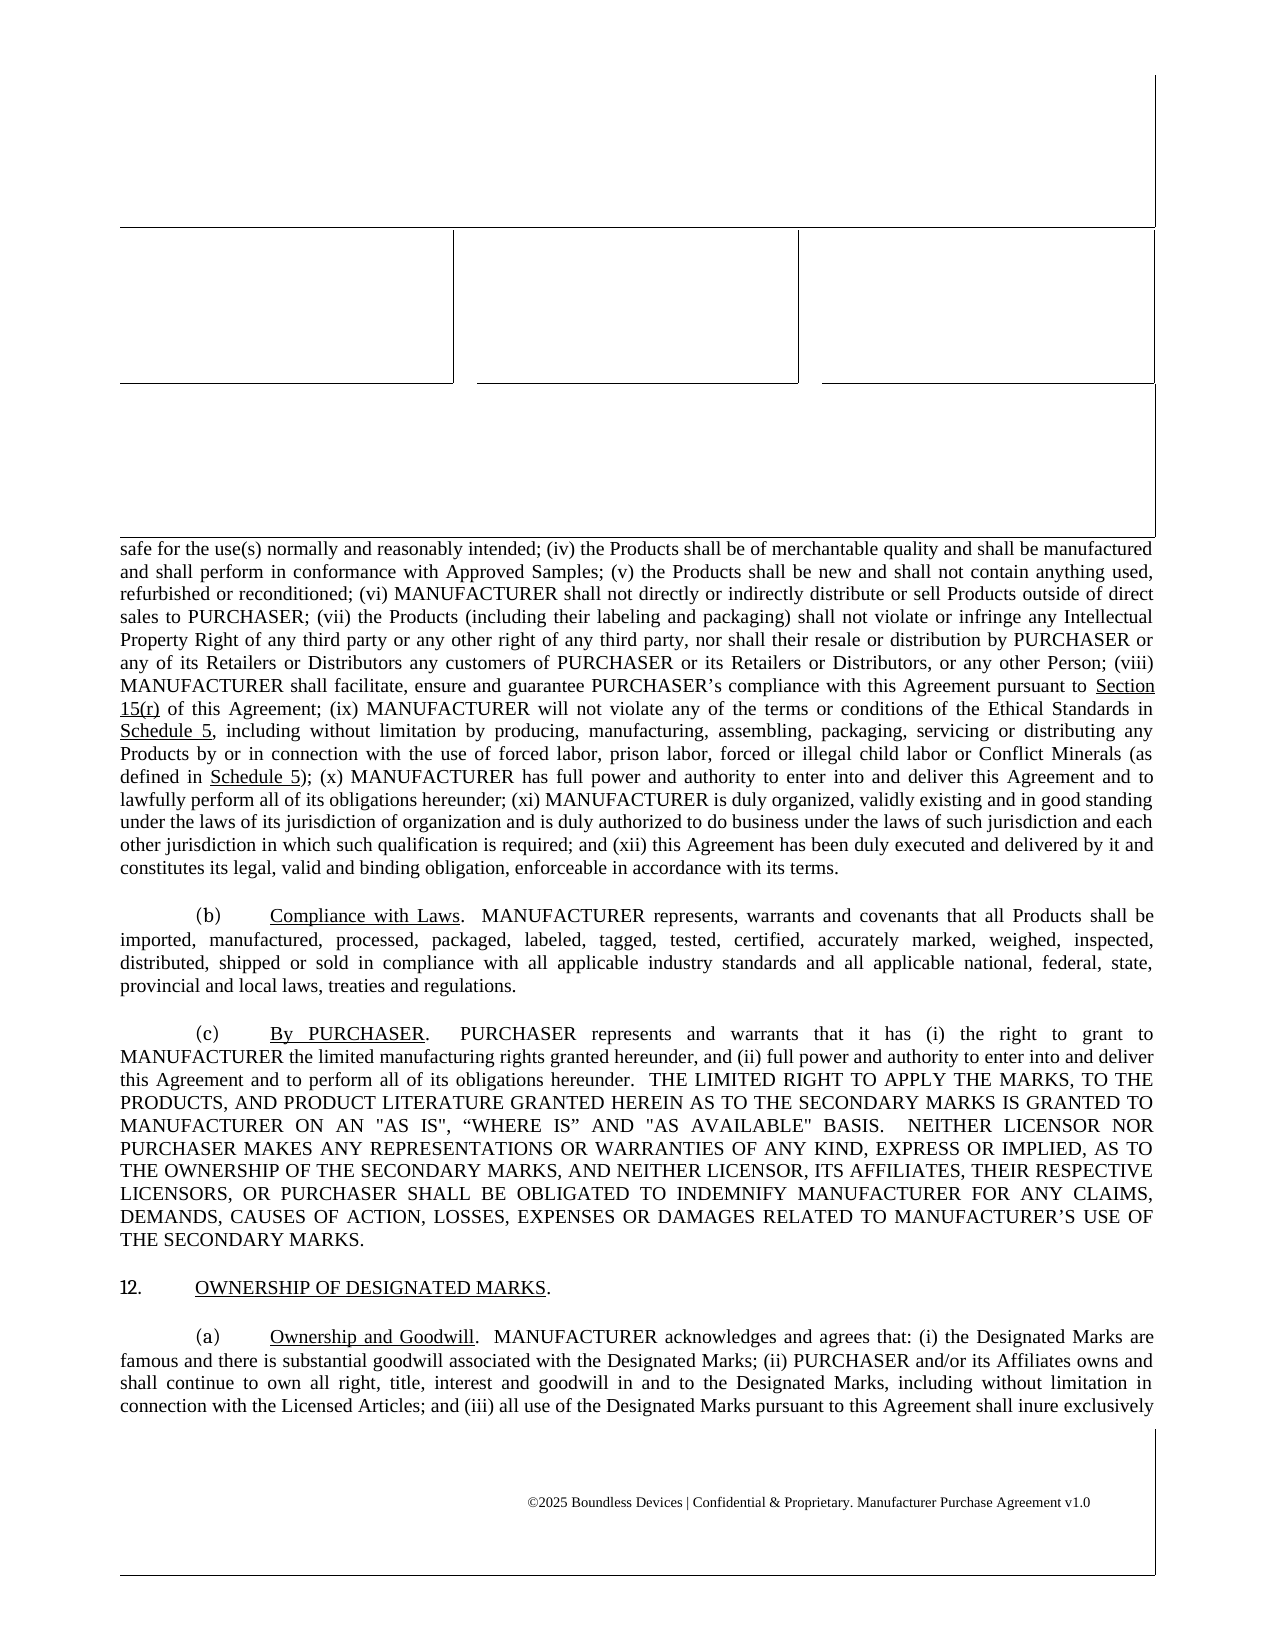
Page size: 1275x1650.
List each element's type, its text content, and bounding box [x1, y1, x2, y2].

list OWNERSHIP OF DESIGNATED MARKS. [120, 1276, 1155, 1299]
list safe for the use(s) normally and reasonably intended; (iv) the Products shall be of merchantable quality and shall be manufactured and shall perform in conformance with Approved Samples; (v) the Products shall be new and shall not contain anything used, refurbished or reconditioned; (vi) MANUFACTURER shall not directly or indirectly distribute or sell Products outside of direct sales to PURCHASER; (vii) the Products (including their labeling and packaging) shall not violate or infringe any Intellectual Property Right of any third party or any other right of any third party, nor shall their resale or distribution by PURCHASER or any of its Retailers or Distributors any customers of PURCHASER or its Retailers or Distributors, or any other Person; (viii) MANUFACTURER shall facilitate, ensure and guarantee PURCHASER’s compliance with this Agreement pursuant to Section 15(r) of this Agreement; (ix) MANUFACTURER will not violate any of the terms or conditions of the Ethical Standards in Schedule 5, including without limitation by producing, manufacturing, assembling, packaging, servicing or distributing any Products by or in connection with the use of forced labor, prison labor, forced or illegal child labor or Conflict Minerals (as defined in Schedule 5); (x) MANUFACTURER has full power and authority to enter into and deliver this Agreement and to lawfully perform all of its obligations hereunder; (xi) MANUFACTURER is duly organized, validly existing and in good standing under the laws of its jurisdiction of organization and is duly authorized to do business under the laws of such jurisdiction and each other jurisdiction in which such qualification is required; and (xii) this Agreement has been duly executed and delivered by it and constitutes its legal, valid and binding obligation, enforceable in accordance with its terms. [120, 537, 1155, 879]
list Ownership and Goodwill. MANUFACTURER acknowledges and agrees that: (i) the Designated Marks are famous and there is substantial goodwill associated with the Designated Marks; (ii) PURCHASER and/or its Affiliates owns and shall continue to own all right, title, interest and goodwill in and to the Designated Marks, including without limitation in connection with the Licensed Articles; and (iii) all use of the Designated Marks pursuant to this Agreement shall inure exclusively [120, 1324, 1155, 1417]
list Compliance with Laws. MANUFACTURER represents, warrants and covenants that all Products shall be imported, manufactured, processed, packaged, labeled, tagged, tested, certified, accurately marked, weighed, inspected, distributed, shipped or sold in compliance with all applicable industry standards and all applicable national, federal, state, provincial and local laws, treaties and regulations. [120, 904, 1155, 996]
list By PURCHASER. PURCHASER represents and warrants that it has (i) the right to grant to MANUFACTURER the limited manufacturing rights granted hereunder, and (ii) full power and authority to enter into and deliver this Agreement and to perform all of its obligations hereunder. THE LIMITED RIGHT TO APPLY THE MARKS, TO THE PRODUCTS, AND PRODUCT LITERATURE GRANTED HEREIN AS TO THE SECONDARY MARKS IS GRANTED TO MANUFACTURER ON AN "AS IS", “WHERE IS” AND "AS AVAILABLE" BASIS. NEITHER LICENSOR NOR PURCHASER MAKES ANY REPRESENTATIONS OR WARRANTIES OF ANY KIND, EXPRESS OR IMPLIED, AS TO THE OWNERSHIP OF THE SECONDARY MARKS, AND NEITHER LICENSOR, ITS AFFILIATES, THEIR RESPECTIVE LICENSORS, OR PURCHASER SHALL BE OBLIGATED TO INDEMNIFY MANUFACTURER FOR ANY CLAIMS, DEMANDS, CAUSES OF ACTION, LOSSES, EXPENSES OR DAMAGES RELATED TO MANUFACTURER’S USE OF THE SECONDARY MARKS. [120, 1021, 1155, 1251]
